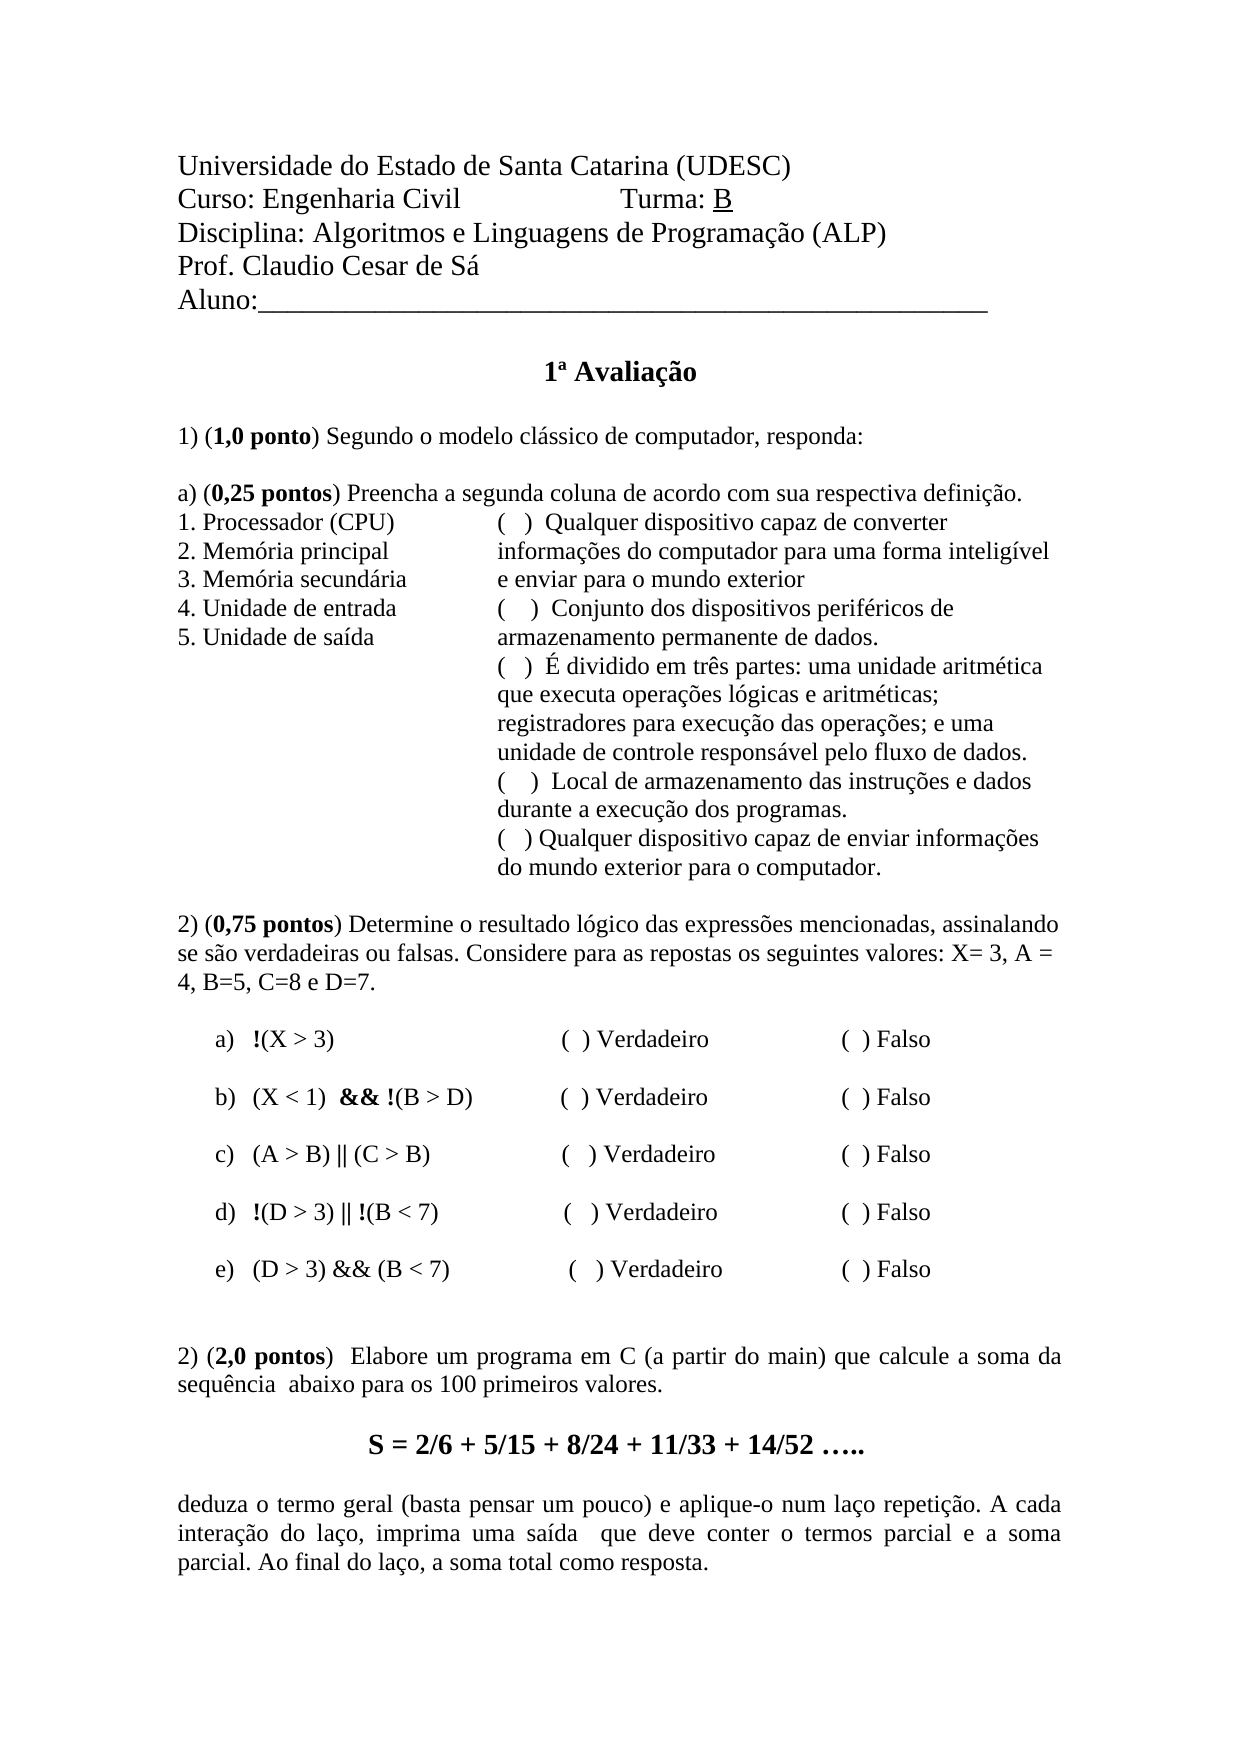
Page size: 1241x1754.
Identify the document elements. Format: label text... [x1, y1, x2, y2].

list (D > 3) && (B < 7) ( ) Verdadeiro ( ) Falso [215, 1254, 1063, 1283]
list !(X > 3) ( ) Verdadeiro ( ) Falso [215, 1024, 1063, 1053]
text a) (0,25 pontos) Preencha a segunda coluna de acordo com sua respectiva definição. [177, 478, 1063, 507]
text Curso: Engenharia Civil Turma: B [177, 181, 1063, 215]
text ( ) É dividido em três partes: uma unidade aritmética que executa operações lógicas e aritméticas; registradores para execução das operações; e uma unidade de controle responsável pelo fluxo de dados. [497, 651, 1063, 766]
text 5. Unidade de saída [177, 622, 423, 651]
text Aluno:__________________________________________________ [177, 282, 1063, 315]
text 1) (1,0 ponto) Segundo o modelo clássico de computador, responda: [177, 421, 1063, 449]
text ( ) Qualquer dispositivo capaz de enviar informações do mundo exterior para o computador. [497, 823, 1063, 881]
text Disciplina: Algoritmos e Linguagens de Programação (ALP) [177, 215, 1063, 248]
text 1ª Avaliação [177, 354, 1063, 387]
text deduza o termo geral (basta pensar um pouco) e aplique-o num laço repetição. A cada interação do laço, imprima uma saída que deve conter o termos parcial e a soma parcial. Ao final do laço, a soma total como resposta. [177, 1489, 1063, 1576]
text S = 2/6 + 5/15 + 8/24 + 11/33 + 14/52 ….. [177, 1427, 1063, 1461]
text 3. Memória secundária [177, 564, 423, 593]
text 2) (2,0 pontos) Elabore um programa em C (a partir do main) que calcule a soma da sequência abaixo para os 100 primeiros valores. [177, 1341, 1063, 1398]
text 1. Processador (CPU) [177, 507, 423, 536]
text ( ) Local de armazenamento das instruções e dados durante a execução dos programas. [497, 766, 1063, 823]
text 2. Memória principal [177, 536, 423, 564]
text ( ) Qualquer dispositivo capaz de converter informações do computador para uma forma inteligível e enviar para o mundo exterior [497, 507, 1063, 593]
text Prof. Claudio Cesar de Sá [177, 248, 1063, 282]
text ( ) Conjunto dos dispositivos periféricos de armazenamento permanente de dados. [497, 593, 1063, 651]
list (X < 1) && !(B > D) ( ) Verdadeiro ( ) Falso [215, 1082, 1063, 1111]
text 4. Unidade de entrada [177, 593, 423, 622]
text 2) (0,75 pontos) Determine o resultado lógico das expressões mencionadas, assinalando se são verdadeiras ou falsas. Considere para as repostas os seguintes valores: X= 3, A = 4, B=5, C=8 e D=7. [177, 909, 1063, 996]
text Universidade do Estado de Santa Catarina (UDESC) [177, 148, 1063, 181]
list (A > B) || (C > B) ( ) Verdadeiro ( ) Falso [215, 1139, 1063, 1168]
list !(D > 3) || !(B < 7) ( ) Verdadeiro ( ) Falso [215, 1197, 1063, 1226]
